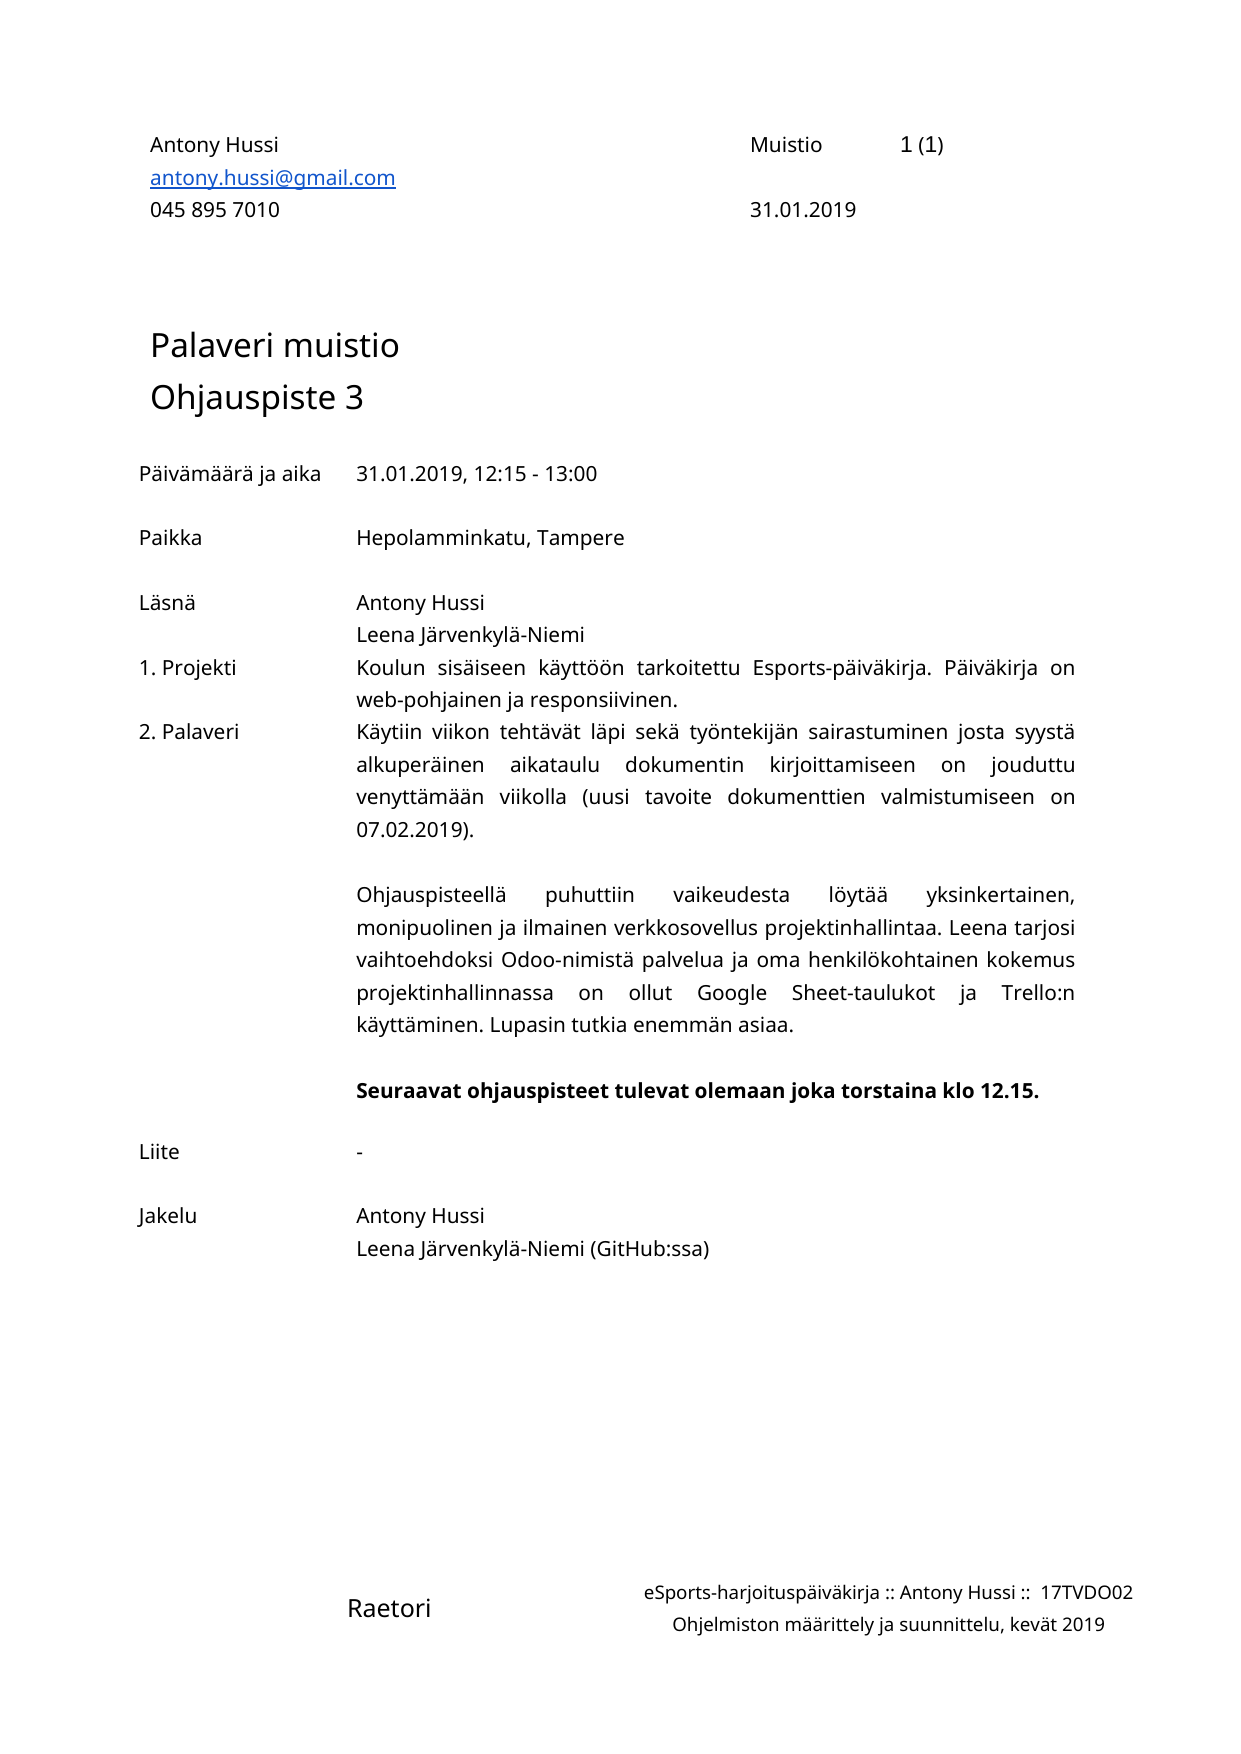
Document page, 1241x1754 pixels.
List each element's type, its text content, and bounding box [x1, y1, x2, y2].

table_cell Antony Hussi Leena Järvenkylä-Niemi [356, 588, 1076, 653]
table_cell Jakelu [139, 1201, 356, 1266]
table_cell Läsnä [139, 588, 356, 653]
text Palaveri muistio Ohjauspiste 3 [150, 322, 1090, 419]
table_cell Liite [139, 1137, 356, 1201]
table_cell Hepolamminkatu, Tampere [356, 524, 1076, 588]
table_cell Paikka [139, 524, 356, 588]
table_cell Antony Hussi Leena Järvenkylä-Niemi (GitHub:ssa) [356, 1201, 1076, 1266]
table_header 31.01.2019, 12:15 - 13:00 [356, 459, 1076, 523]
table_cell 1. Projekti [139, 653, 356, 717]
table_cell 2. Palaveri [139, 717, 356, 1137]
table_cell - [356, 1137, 1076, 1201]
table_header Päivämäärä ja aika [139, 459, 356, 523]
table_cell Koulun sisäiseen käyttöön tarkoitettu Esports-päiväkirja. Päiväkirja on web-pohjainen ja responsiivinen. [356, 653, 1076, 717]
table_cell Käytiin viikon tehtävät läpi sekä työntekijän sairastuminen josta syystä alkuperäinen aikataulu dokumentin kirjoittamiseen on jouduttu venyttämään viikolla (uusi tavoite dokumenttien valmistumiseen on 07.02.2019). Ohjauspisteellä puhuttiin vaikeudesta löytää yksinkertainen, monipuolinen ja ilmainen verkkosovellus projektinhallintaa. Leena tarjosi vaihtoehdoksi Odoo-nimistä palvelua ja oma henkilökohtainen kokemus projektinhallinnassa on ollut Google Sheet-taulukot ja Trello:n käyttäminen. Lupasin tutkia enemmän asiaa. Seuraavat ohjauspisteet tulevat olemaan joka torstaina klo 12.15. [356, 717, 1076, 1137]
